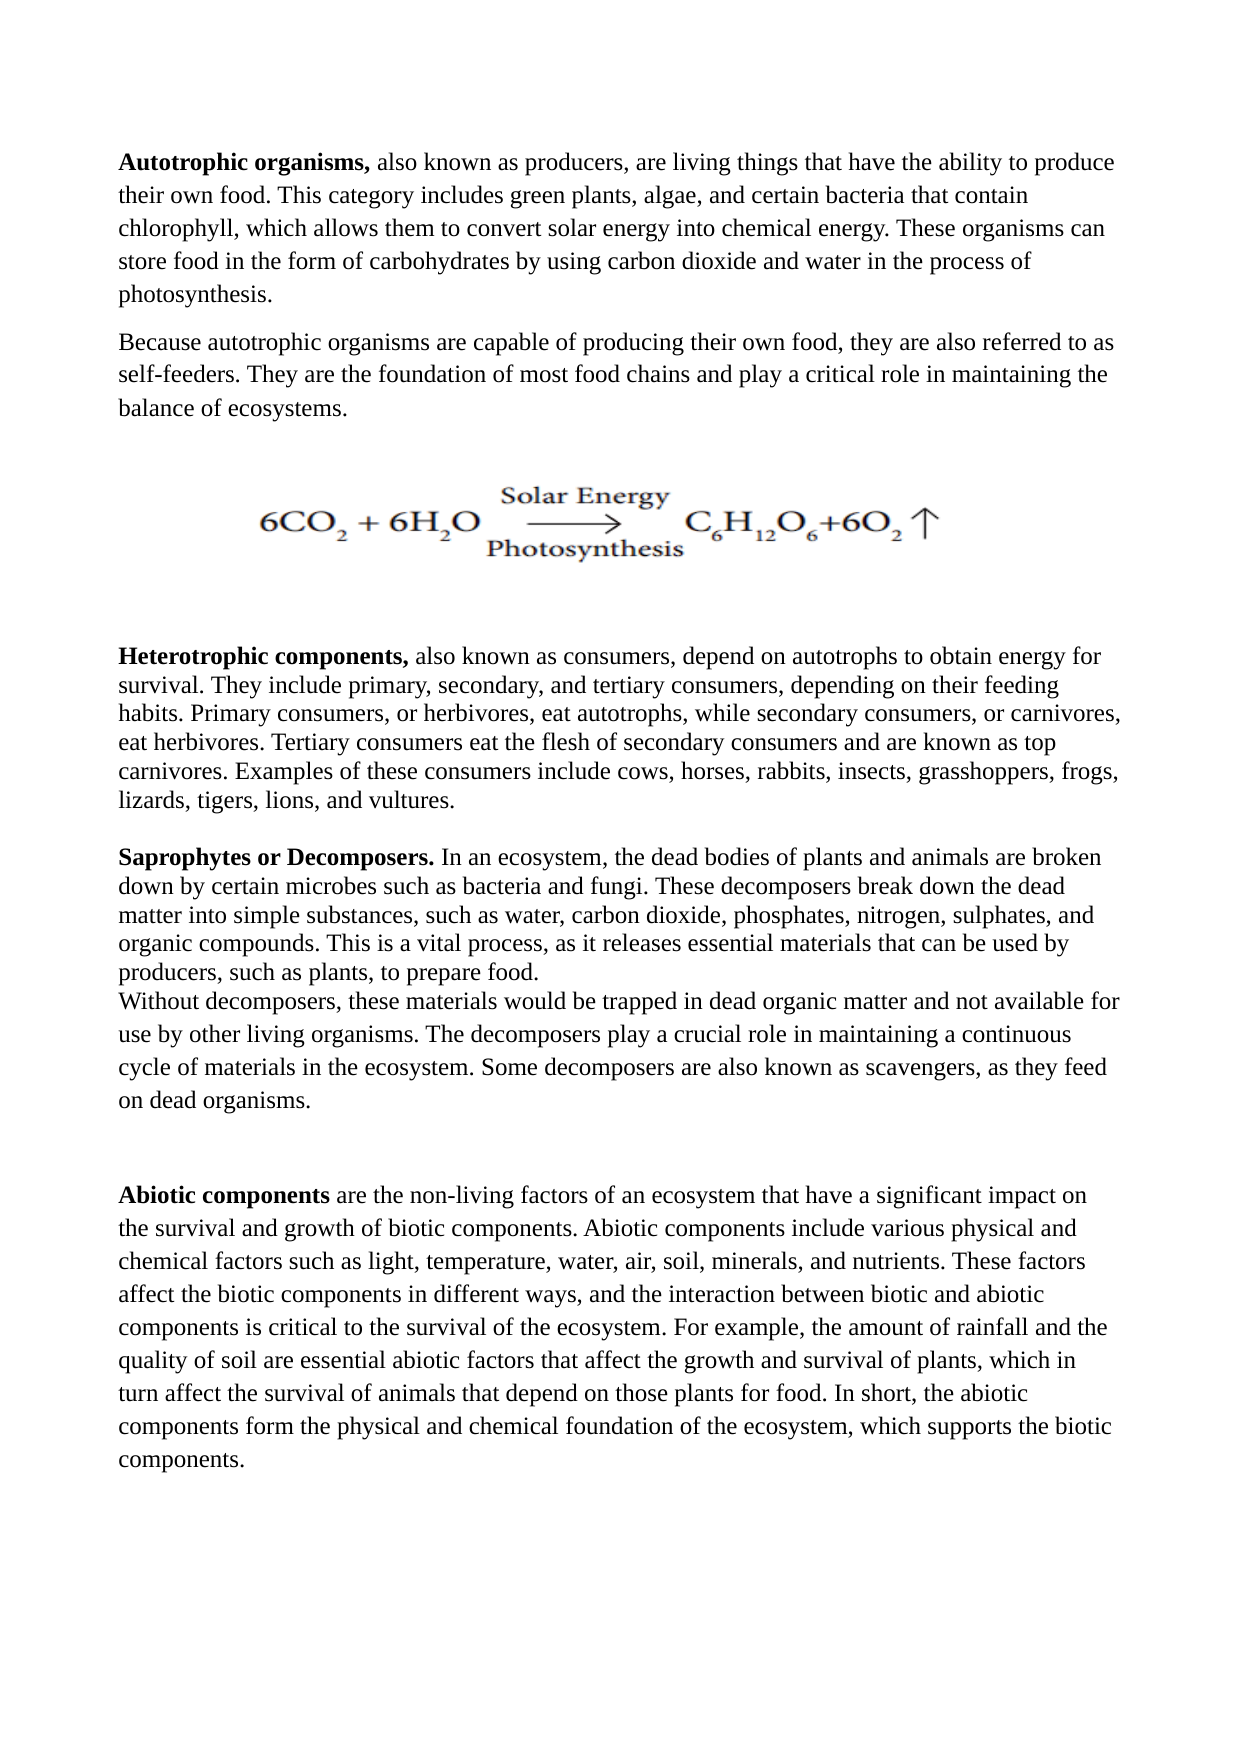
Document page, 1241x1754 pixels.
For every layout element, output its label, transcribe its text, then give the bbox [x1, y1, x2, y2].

text Without decomposers, these materials would be trapped in dead organic matter and not available for use by other living organisms. The decomposers play a crucial role in maintaining a continuous cycle of materials in the ecosystem. Some decomposers are also known as scavengers, as they feed on dead organisms. [118, 986, 1122, 1114]
text Because autotrophic organisms are capable of producing their own food, they are also referred to as self-feeders. They are the foundation of most food chains and play a critical role in maintaining the balance of ecosystems. [118, 327, 1122, 421]
text Abiotic components are the non-living factors of an ecosystem that have a significant impact on the survival and growth of biotic components. Abiotic components include various physical and chemical factors such as light, temperature, water, air, soil, minerals, and nutrients. These factors affect the biotic components in different ways, and the interaction between biotic and abiotic components is critical to the survival of the ecosystem. For example, the amount of rainfall and the quality of soil are essential abiotic factors that affect the growth and survival of plants, which in turn affect the survival of animals that depend on those plants for food. In short, the abiotic components form the physical and chemical foundation of the ecosystem, which supports the biotic components. [118, 1180, 1122, 1473]
text Heterotrophic components, also known as consumers, depend on autotrophs to obtain energy for survival. They include primary, secondary, and tertiary consumers, depending on their feeding habits. Primary consumers, or herbivores, eat autotrophs, while secondary consumers, or carnivores, eat herbivores. Tertiary consumers eat the flesh of secondary consumers and are known as top carnivores. Examples of these consumers include cows, horses, rabbits, insects, grasshoppers, frogs, lizards, tigers, lions, and vultures. [118, 641, 1122, 813]
text Saprophytes or Decomposers. In an ecosystem, the dead bodies of plants and animals are broken down by certain microbes such as bacteria and fungi. These decomposers break down the dead matter into simple substances, such as water, carbon dioxide, phosphates, nitrogen, sulphates, and organic compounds. This is a vital process, as it releases essential materials that can be used by producers, such as plants, to prepare food. [118, 842, 1122, 986]
picture [152, 453, 1028, 584]
text Autotrophic organisms, also known as producers, are living things that have the ability to produce their own food. This category includes green plants, algae, and certain bacteria that contain chlorophyll, which allows them to convert solar energy into chemical energy. These organisms can store food in the form of carbohydrates by using carbon dioxide and water in the process of photosynthesis. [118, 147, 1122, 308]
